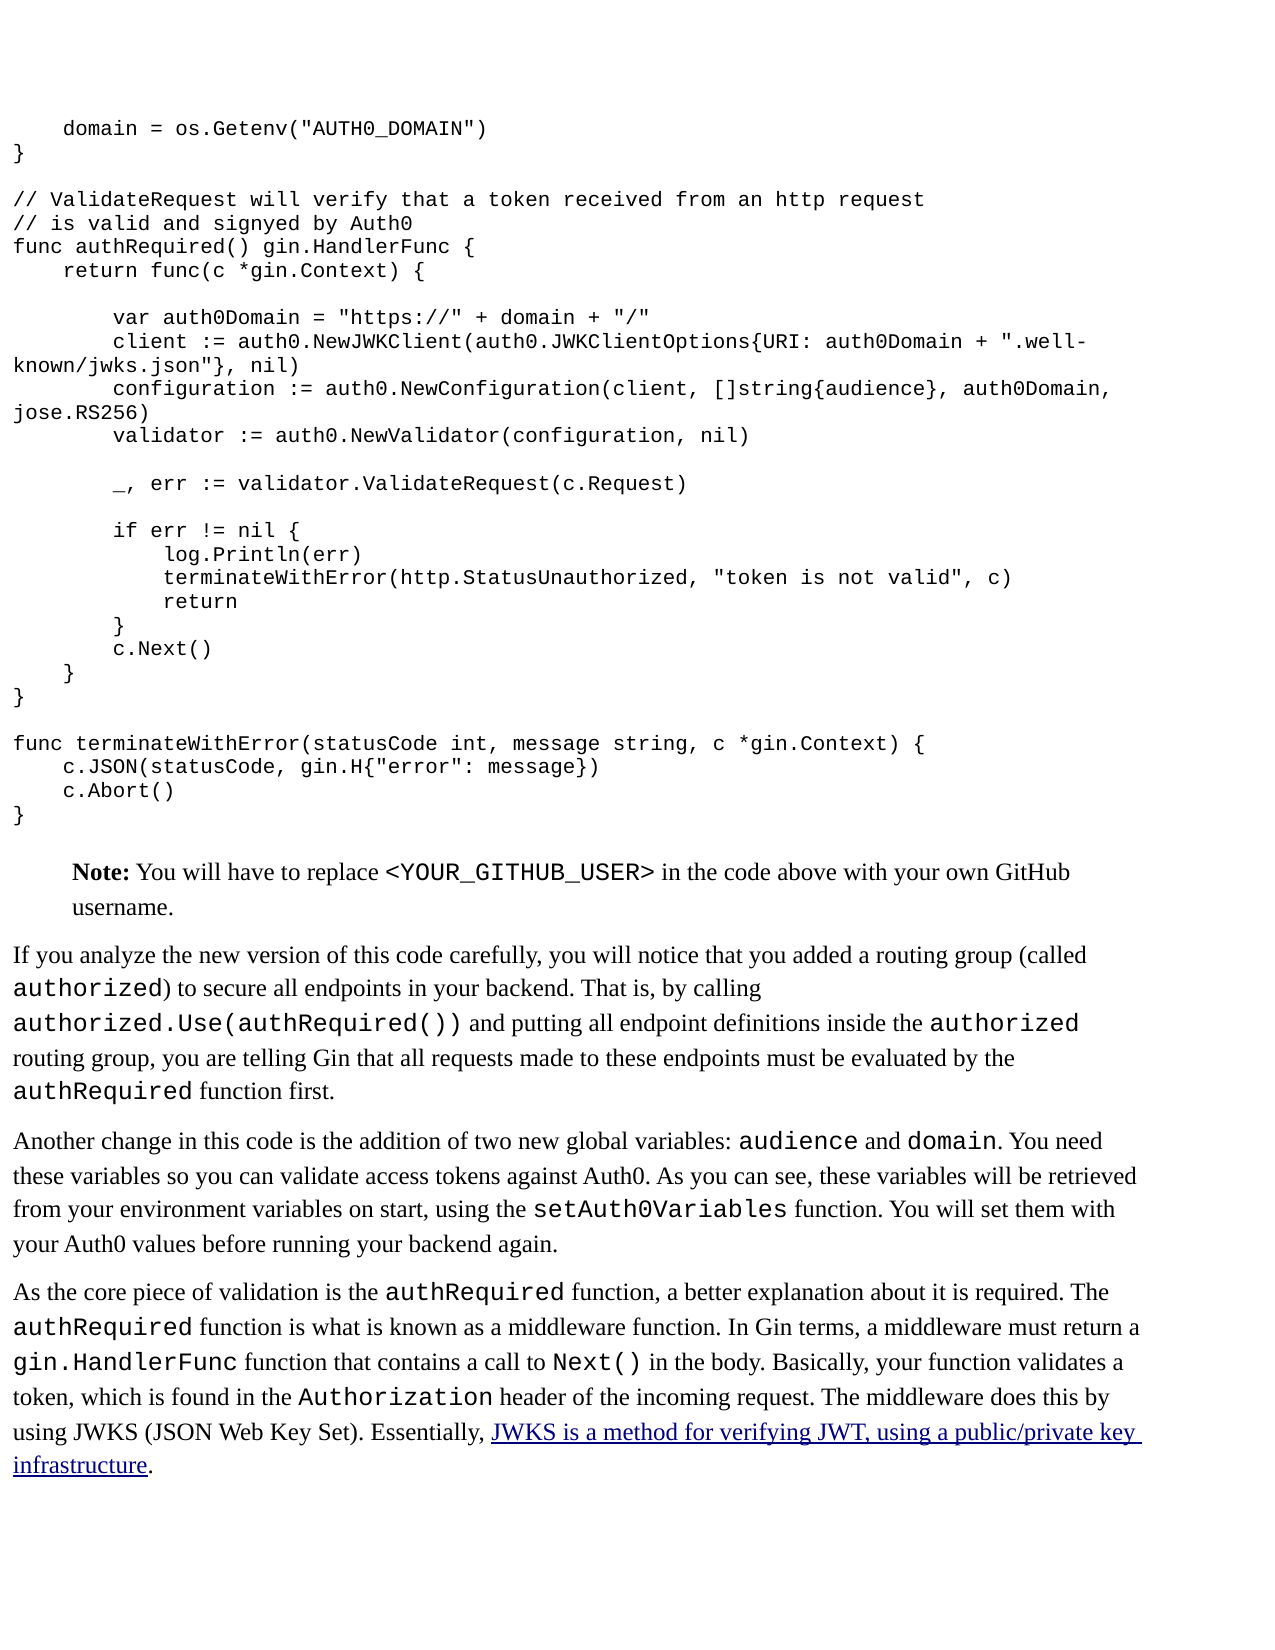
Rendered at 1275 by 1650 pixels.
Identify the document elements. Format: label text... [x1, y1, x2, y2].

text _, err := validator.ValidateRequest(c.Request) [13, 473, 1157, 496]
text } [13, 142, 1157, 165]
text return func(c *gin.Context) { [13, 260, 1157, 284]
text } [13, 804, 1157, 827]
text Another change in this code is the addition of two new global variables: audience and domain. You need these variables so you can validate access tokens against Auth0. As you can see, these variables will be retrieved from your environment variables on start, using the setAuth0Variables function. You will set them with your Auth0 values before running your backend again. [13, 1126, 1157, 1258]
text c.JSON(statusCode, gin.H{"error": message}) [13, 757, 1157, 780]
text As the core piece of validation is the authRequired function, a better explanation about it is required. The authRequired function is what is known as a middleware function. In Gin terms, a middleware must return a gin.HandlerFunc function that contains a call to Next() in the body. Basically, your function validates a token, which is found in the Authorization header of the incoming request. The middleware does this by using JWKS (JSON Web Key Set). Essentially, JWKS is a method for verifying JWT, using a public/private key infrastructure. [13, 1277, 1157, 1479]
text client := auth0.NewJWKClient(auth0.JWKClientOptions{URI: auth0Domain + ".well-known/jwks.json"}, nil) [13, 331, 1157, 378]
text c.Abort() [13, 780, 1157, 804]
text } [13, 615, 1157, 638]
text // is valid and signyed by Auth0 [13, 213, 1157, 236]
text if err != nil { [13, 520, 1157, 544]
text } [13, 686, 1157, 709]
text var auth0Domain = "https://" + domain + "/" [13, 307, 1157, 331]
text return [13, 591, 1157, 615]
text Note: You will have to replace <YOUR_GITHUB_USER> in the code above with your own GitHub username. [72, 857, 1098, 921]
text } [13, 662, 1157, 686]
text domain = os.Getenv("AUTH0_DOMAIN") [13, 118, 1157, 142]
text log.Println(err) [13, 544, 1157, 567]
text If you analyze the new version of this code carefully, you will notice that you added a routing group (called authorized) to secure all endpoints in your backend. That is, by calling authorized.Use(authRequired()) and putting all endpoint definitions inside the authorized routing group, you are telling Gin that all requests made to these endpoints must be evaluated by the authRequired function first. [13, 940, 1157, 1107]
text // ValidateRequest will verify that a token received from an http request [13, 189, 1157, 213]
text func authRequired() gin.HandlerFunc { [13, 236, 1157, 260]
text terminateWithError(http.StatusUnauthorized, "token is not valid", c) [13, 567, 1157, 591]
text configuration := auth0.NewConfiguration(client, []string{audience}, auth0Domain, jose.RS256) [13, 378, 1157, 426]
text c.Next() [13, 638, 1157, 662]
text func terminateWithError(statusCode int, message string, c *gin.Context) { [13, 733, 1157, 757]
text validator := auth0.NewValidator(configuration, nil) [13, 426, 1157, 449]
